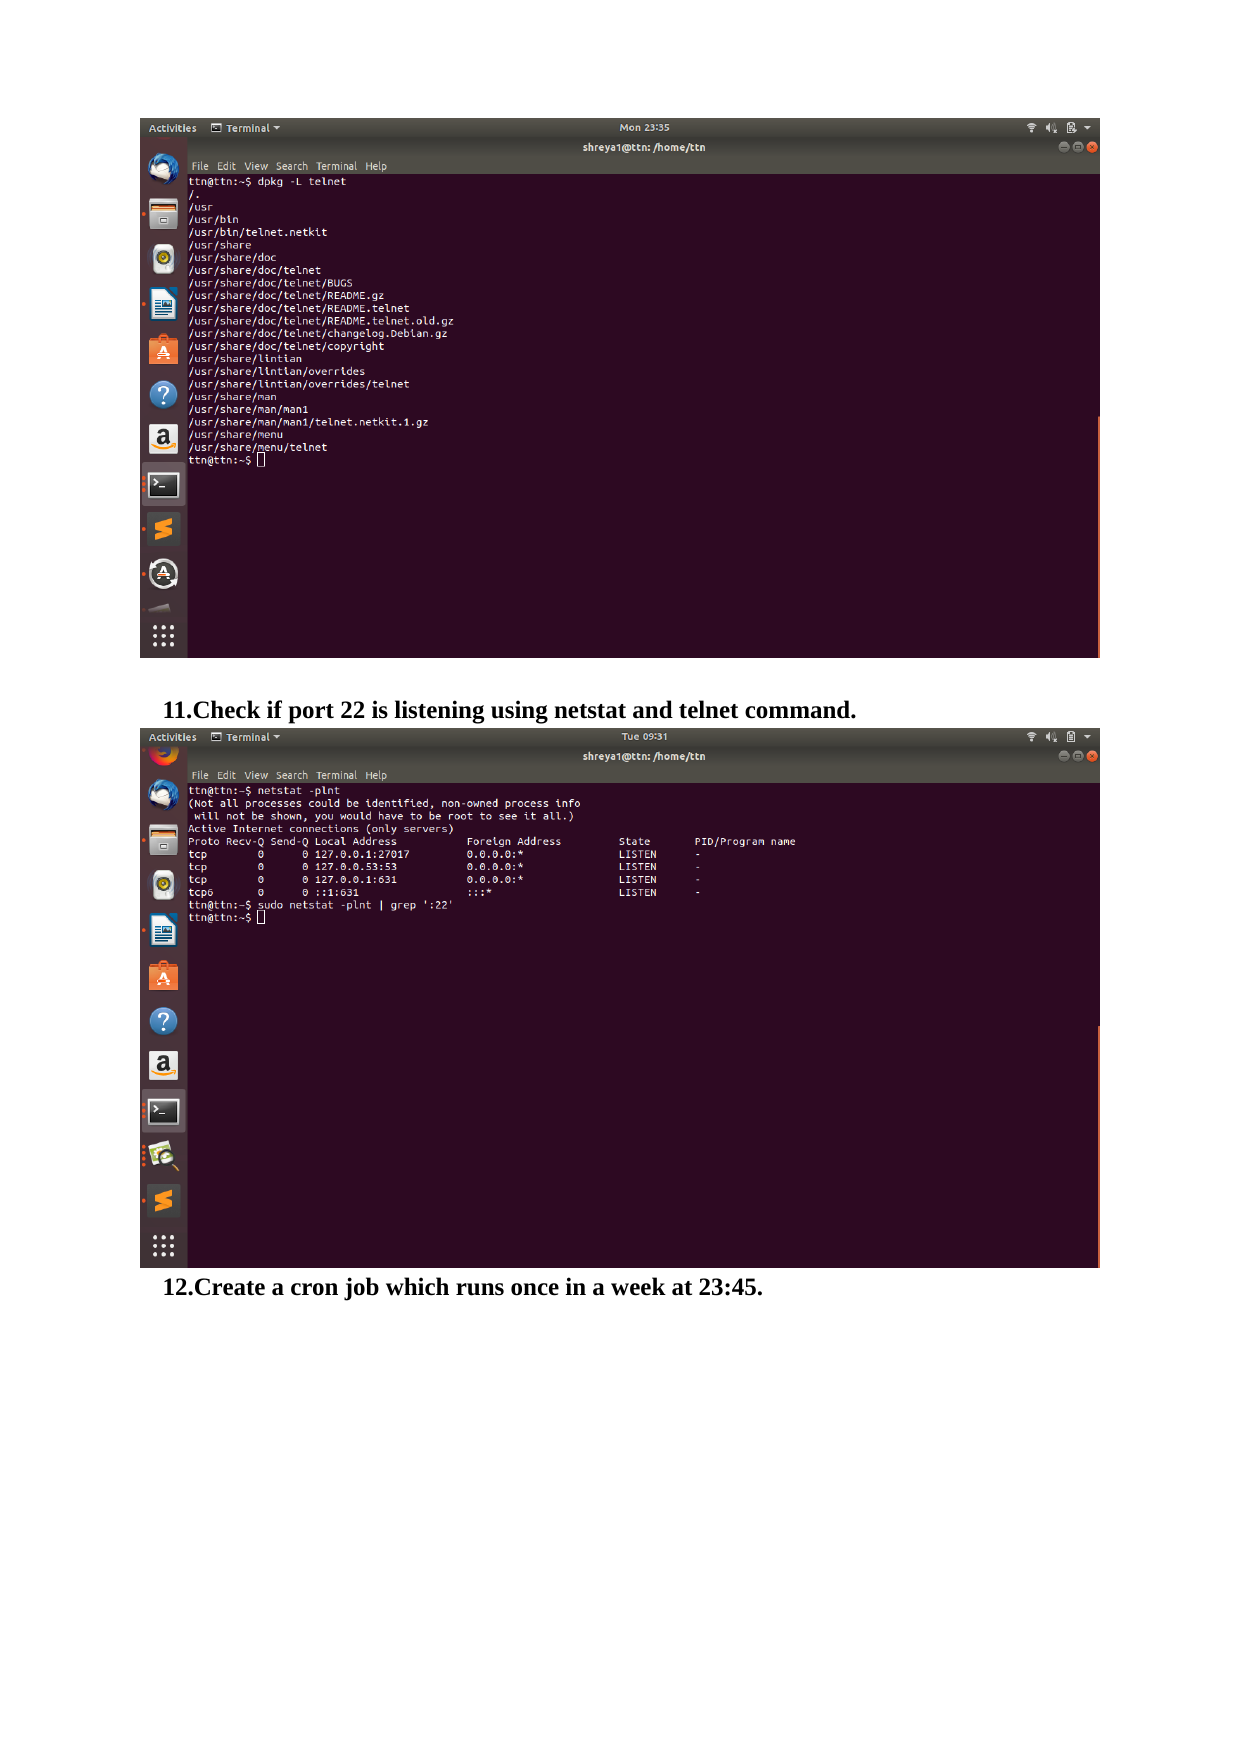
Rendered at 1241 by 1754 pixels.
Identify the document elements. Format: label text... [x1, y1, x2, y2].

list Check if port 22 is listening using netstat and telnet command. [162, 695, 1122, 724]
list Create a cron job which runs once in a week at 23:45. [162, 1219, 1122, 1301]
picture [140, 728, 1100, 1268]
picture [140, 118, 1100, 658]
